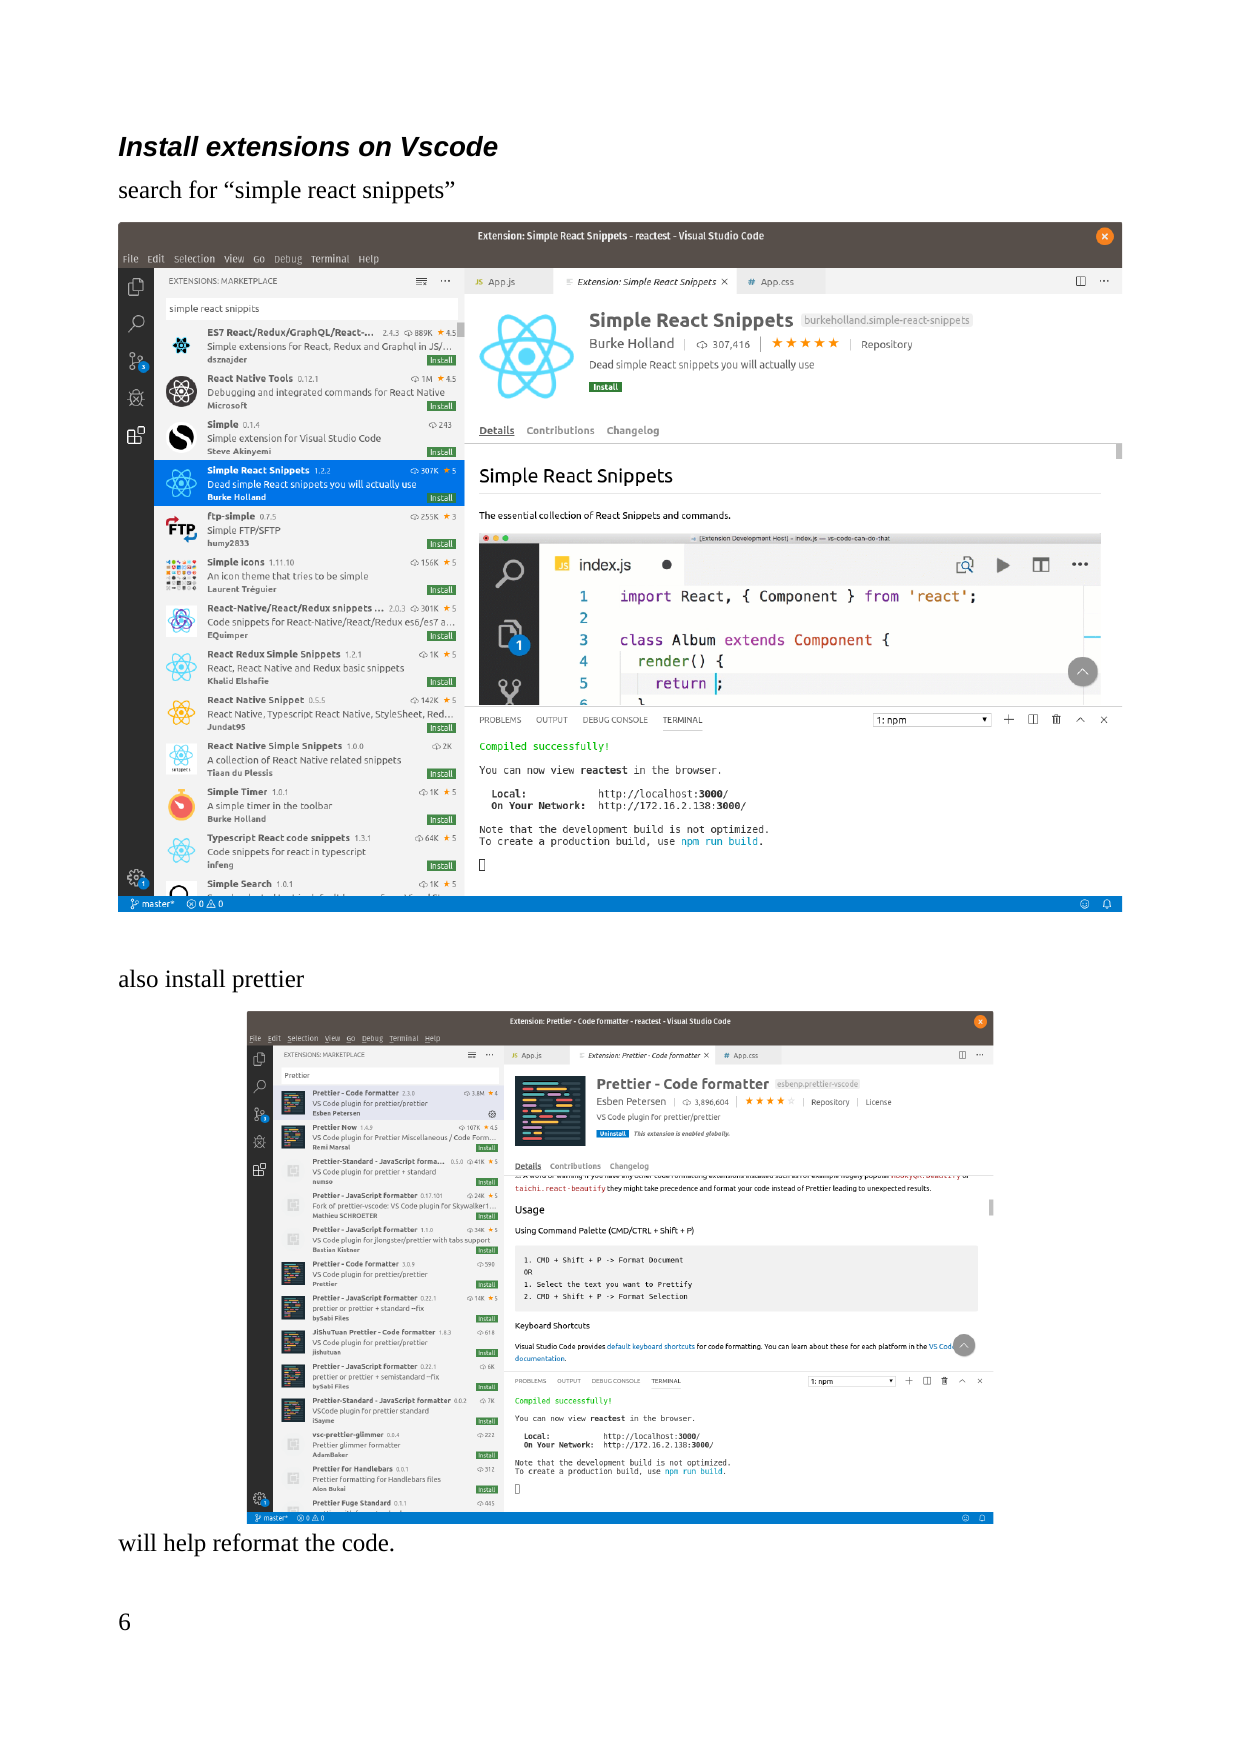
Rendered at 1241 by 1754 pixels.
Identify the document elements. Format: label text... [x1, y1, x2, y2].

subtitle Install extensions on Vscode [118, 131, 1122, 162]
picture [246, 1011, 994, 1524]
picture [118, 222, 1123, 912]
text also install prettier [118, 964, 1122, 992]
text will help reformat the code. [118, 1011, 1122, 1557]
text search for “simple react snippets” [118, 175, 1122, 204]
